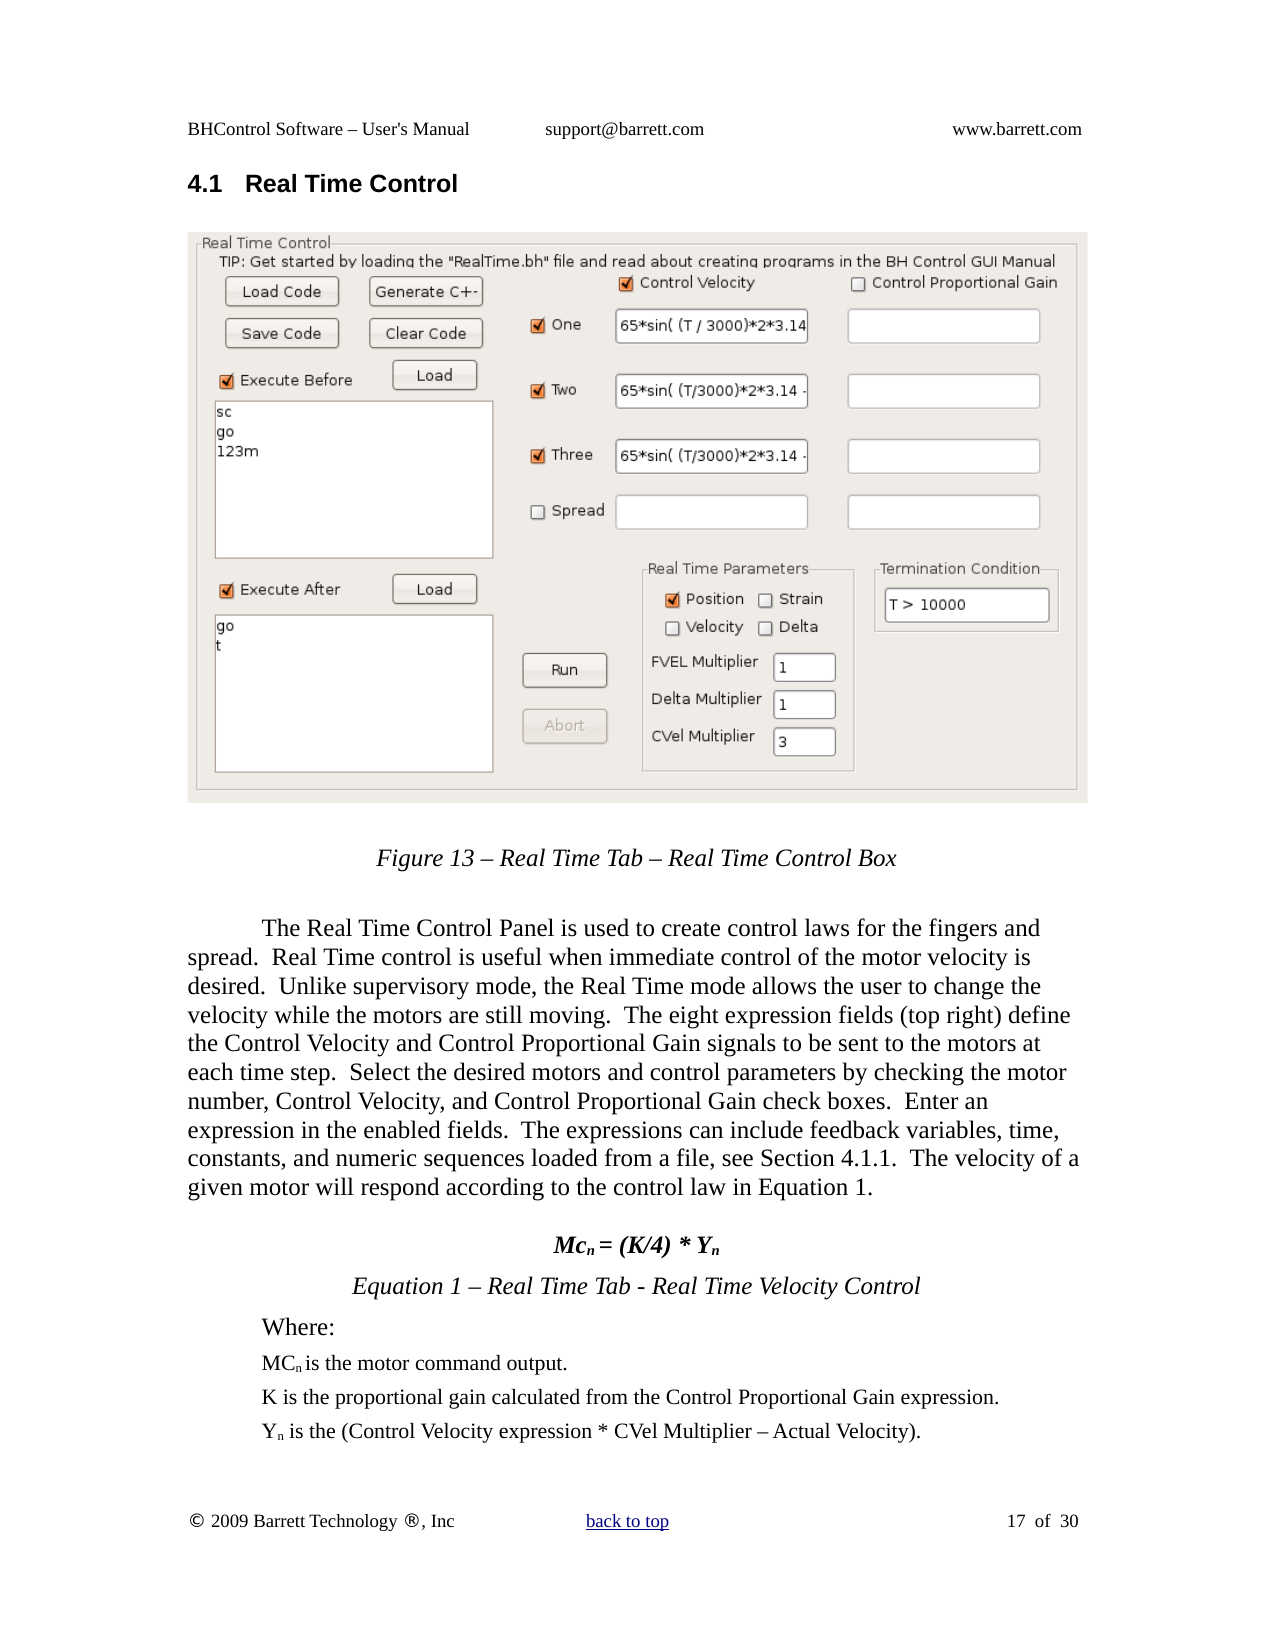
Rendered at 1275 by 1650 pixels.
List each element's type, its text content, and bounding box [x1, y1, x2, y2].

text Equation 1 – Real Time Tab - Real Time Velocity Control [187, 1271, 1087, 1300]
text K is the proportional gain calculated from the Control Proportional Gain expression. [187, 1384, 1087, 1409]
picture [187, 232, 1088, 803]
text Mcn = (K/4) * Yn [187, 1230, 1087, 1258]
text Where: [187, 1312, 1087, 1341]
text The Real Time Control Panel is used to create control laws for the fingers and spread. Real Time control is useful when immediate control of the motor velocity is desired. Unlike supervisory mode, the Real Time mode allows the user to change the velocity while the motors are still moving. The eight expression fields (top right) define the Control Velocity and Control Proportional Gain signals to be sent to the motors at each time step. Select the desired motors and control parameters by checking the motor number, Control Velocity, and Control Proportional Gain check boxes. Enter an expression in the enabled fields. The expressions can include feedback variables, time, constants, and numeric sequences loaded from a file, see Section 4.1.1. The velocity of a given motor will respond according to the control law in Equation 1. [187, 913, 1087, 1201]
subtitle Real Time Control [187, 169, 1087, 198]
text Yn is the (Control Velocity expression * CVel Multiplier – Actual Velocity). [187, 1418, 1087, 1443]
text Figure 13 – Real Time Tab – Real Time Control Box [187, 843, 1087, 872]
text MCn is the motor command output. [187, 1350, 1087, 1375]
